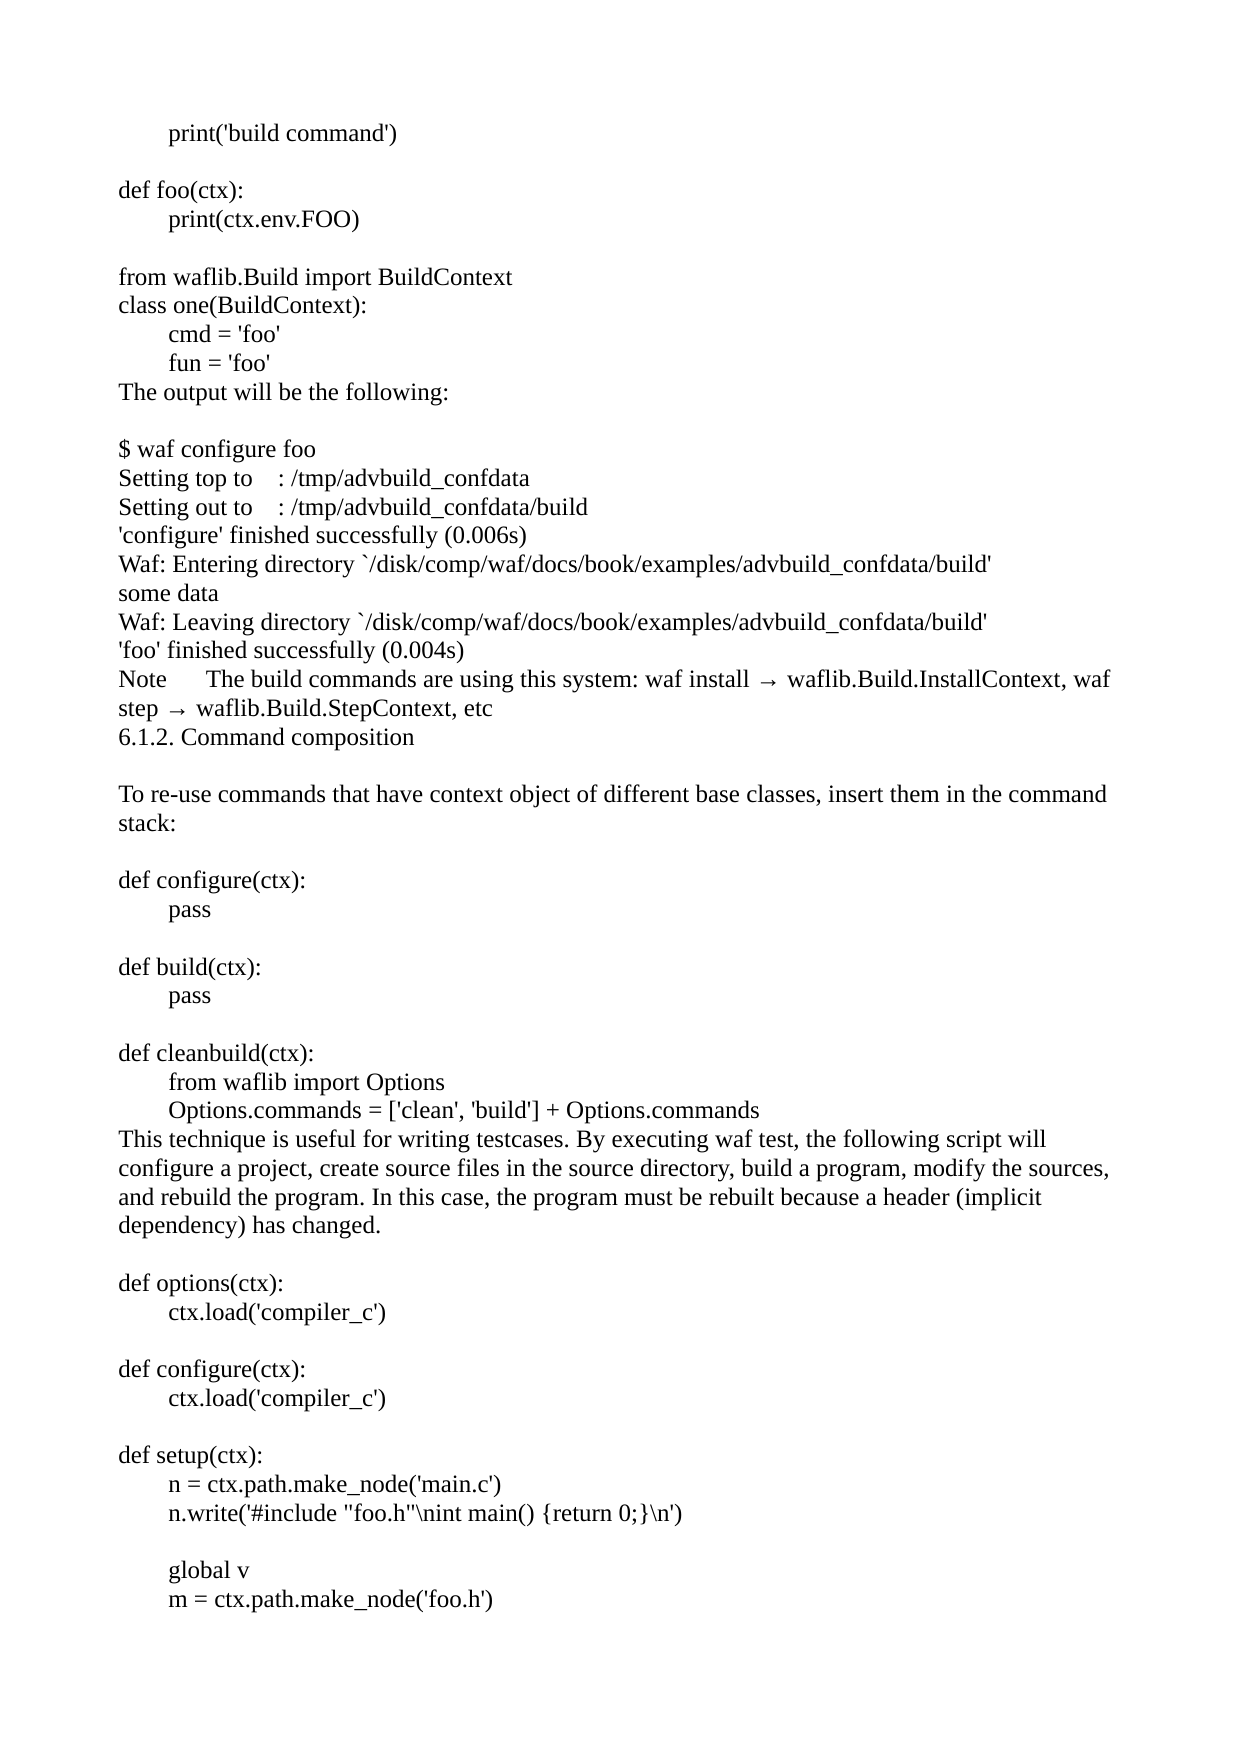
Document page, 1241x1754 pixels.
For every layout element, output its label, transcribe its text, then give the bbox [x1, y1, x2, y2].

text def configure(ctx): [118, 866, 1122, 894]
text m = ctx.path.make_node('foo.h') [118, 1584, 1122, 1613]
text print(ctx.env.FOO) [118, 204, 1122, 233]
text def foo(ctx): [118, 176, 1122, 204]
text $ waf configure foo [118, 434, 1122, 463]
text from waflib import Options [118, 1067, 1122, 1096]
text n = ctx.path.make_node('main.c') [118, 1469, 1122, 1498]
text pass [118, 894, 1122, 923]
text Waf: Entering directory `/disk/comp/waf/docs/book/examples/advbuild_confdata/build' [118, 549, 1122, 578]
text This technique is useful for writing testcases. By executing waf test, the following script will configure a project, create source files in the source directory, build a program, modify the sources, and rebuild the program. In this case, the program must be rebuilt because a header (implicit dependency) has changed. [118, 1124, 1122, 1239]
text cmd = 'foo' [118, 319, 1122, 348]
text Options.commands = ['clean', 'build'] + Options.commands [118, 1096, 1122, 1124]
text def configure(ctx): [118, 1354, 1122, 1383]
text Note The build commands are using this system: waf install → waflib.Build.InstallContext, waf step → waflib.Build.StepContext, etc [118, 664, 1122, 722]
text def build(ctx): [118, 952, 1122, 981]
text def options(ctx): [118, 1268, 1122, 1297]
text The output will be the following: [118, 377, 1122, 406]
text ctx.load('compiler_c') [118, 1383, 1122, 1412]
text class one(BuildContext): [118, 291, 1122, 319]
text n.write('#include "foo.h"\nint main() {return 0;}\n') [118, 1498, 1122, 1527]
text To re-use commands that have context object of different base classes, insert them in the command stack: [118, 779, 1122, 837]
text def cleanbuild(ctx): [118, 1038, 1122, 1067]
text print('build command') [118, 118, 1122, 147]
text from waflib.Build import BuildContext [118, 262, 1122, 291]
text some data [118, 578, 1122, 607]
text ctx.load('compiler_c') [118, 1297, 1122, 1326]
text pass [118, 981, 1122, 1009]
text def setup(ctx): [118, 1441, 1122, 1469]
text global v [118, 1556, 1122, 1584]
text 'foo' finished successfully (0.004s) [118, 636, 1122, 664]
text Setting top to : /tmp/advbuild_confdata [118, 463, 1122, 492]
text fun = 'foo' [118, 348, 1122, 377]
text 6.1.2. Command composition [118, 722, 1122, 751]
text 'configure' finished successfully (0.006s) [118, 521, 1122, 549]
text Waf: Leaving directory `/disk/comp/waf/docs/book/examples/advbuild_confdata/build' [118, 607, 1122, 636]
text Setting out to : /tmp/advbuild_confdata/build [118, 492, 1122, 521]
